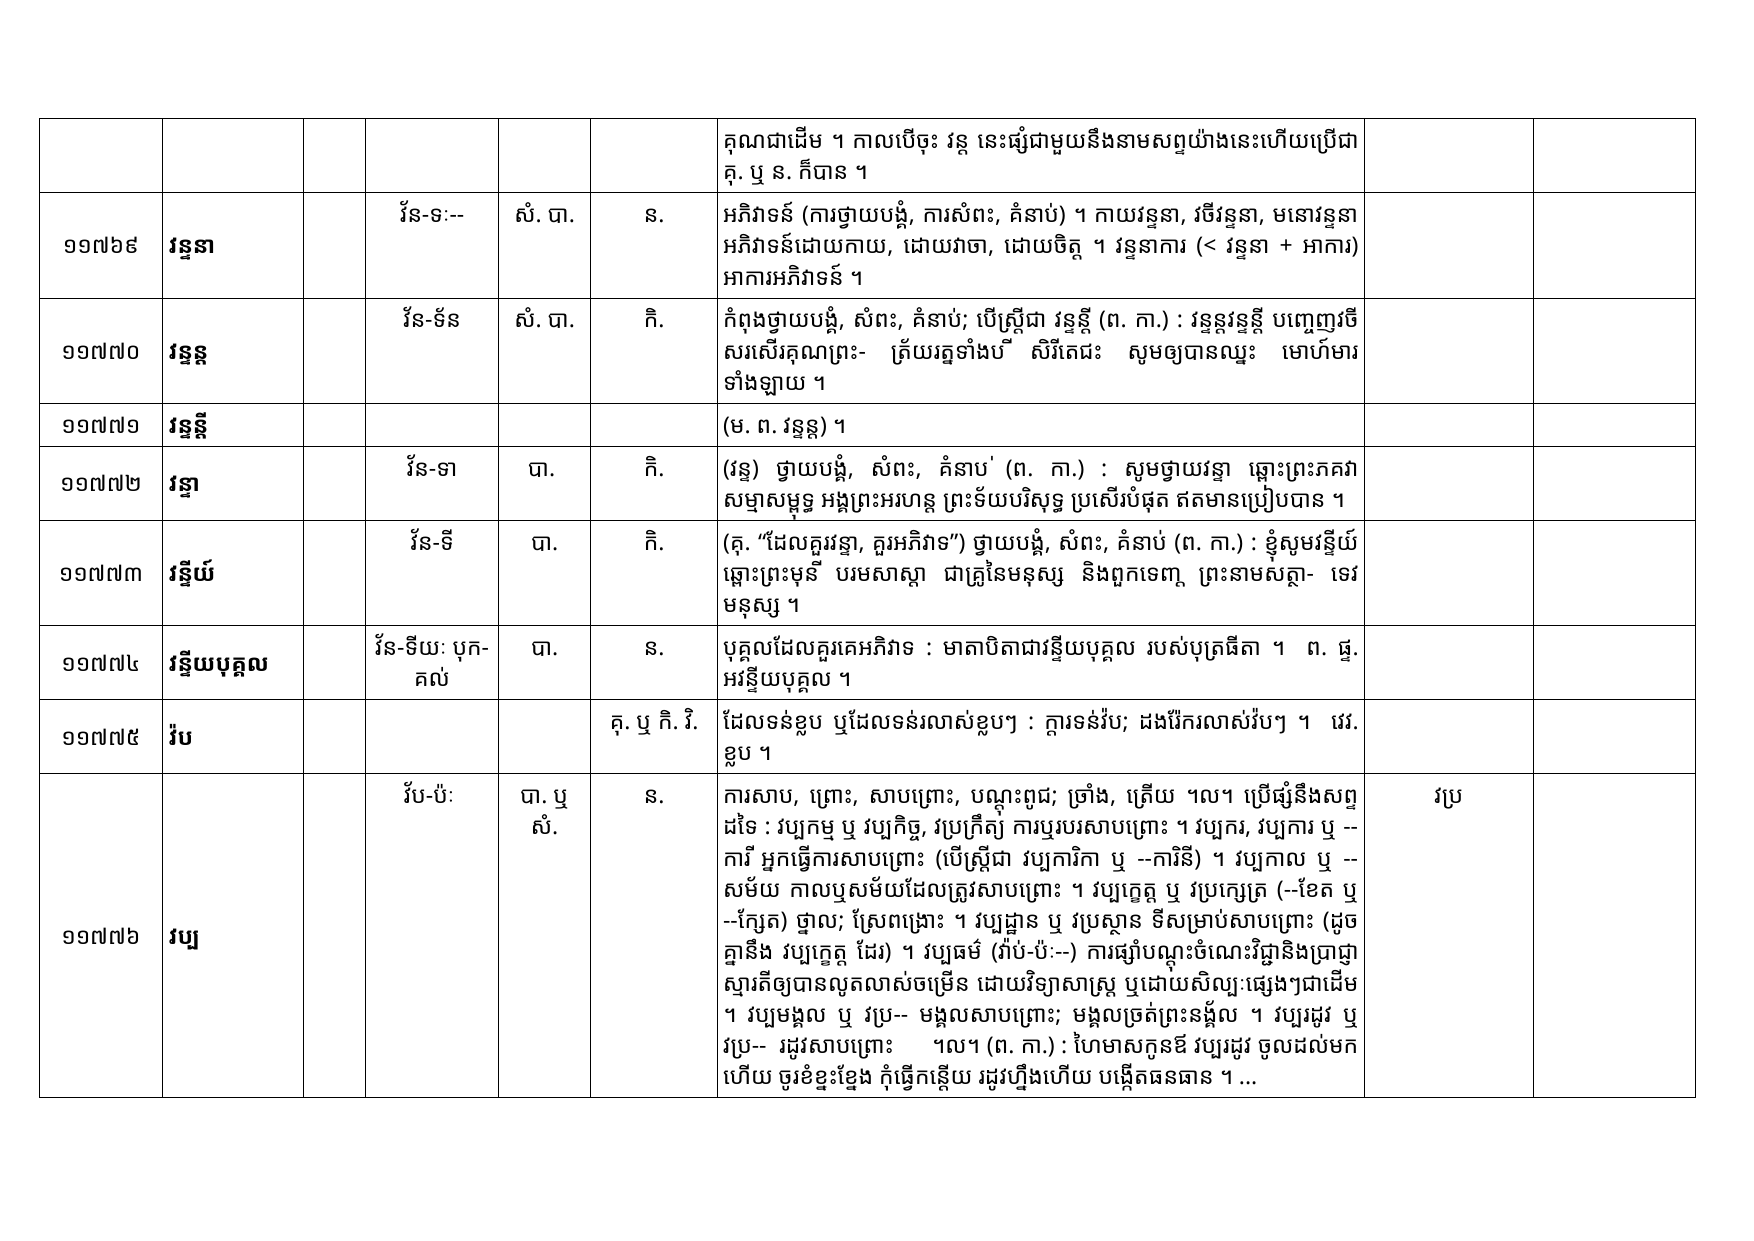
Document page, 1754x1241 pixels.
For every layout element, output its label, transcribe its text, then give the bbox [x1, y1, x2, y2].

table_cell សំ. បា. [499, 299, 590, 403]
table_cell [304, 404, 365, 446]
table_cell កិ. [591, 299, 717, 403]
table_cell ១១៧៧៥ [40, 700, 162, 773]
table_cell [1365, 193, 1533, 297]
table_cell [1365, 521, 1533, 625]
table_cell [1534, 119, 1695, 192]
table_cell [1365, 404, 1533, 446]
table_cell គុ. ឬ កិ. វិ. [591, 700, 717, 773]
table_cell វ័ន-ទី [366, 521, 498, 625]
table_cell [1365, 700, 1533, 773]
table_cell [1534, 774, 1695, 1097]
table_cell [366, 700, 498, 773]
table_cell វ័ន-ទា [366, 447, 498, 520]
table_cell វប្ប [163, 774, 303, 1097]
table_cell វន្ទនា [163, 193, 303, 297]
table_cell អភិវាទន៍ (ការ​ថ្វាយ​បង្គំ, ការ​សំពះ, គំនាប់) ។ កាយ​វន្ទនា, វចី​វន្ទនា, មនោ​វន្ទនា អភិវាទន៍​ដោយ​កាយ, ដោយ​វាចា, ដោយ​ចិត្ត ។ វន្ទនាការ (< វន្ទនា + អាការ) អាការ​អភិវាទន៍ ។ [718, 193, 1364, 297]
table_cell [1534, 447, 1695, 520]
table_cell [1534, 626, 1695, 699]
table_cell វន្ទីយ​បុគ្គល [163, 626, 303, 699]
table_cell [1534, 700, 1695, 773]
table_cell វ័ន-ទ័ន [366, 299, 498, 403]
table_cell [304, 700, 365, 773]
table_cell [304, 521, 365, 625]
table_cell បា. [499, 521, 590, 625]
table_cell ១១៧៧៣ [40, 521, 162, 625]
table_cell បា. [499, 626, 590, 699]
table_cell ១១៧៧១ [40, 404, 162, 446]
table_cell សំ. បា. [499, 193, 590, 297]
table_cell [163, 119, 303, 192]
table_cell [499, 119, 590, 192]
table_cell ១១៧៧៤ [40, 626, 162, 699]
table_cell [1365, 626, 1533, 699]
table_cell [1365, 119, 1533, 192]
table_cell [591, 119, 717, 192]
table_cell ១១៧៦៩ [40, 193, 162, 297]
table_cell ន. [591, 774, 717, 1097]
table_cell [1534, 521, 1695, 625]
table_cell [499, 404, 590, 446]
table_cell បា. ឬ សំ. [499, 774, 590, 1097]
table_cell វន្ទន្តី [163, 404, 303, 446]
table_cell ១១៧៧៦ [40, 774, 162, 1097]
table_cell [1534, 299, 1695, 403]
table_cell [366, 119, 498, 192]
table_cell គុណ​ជាដើម ។ កាល​បើ​ចុះ វន្ត នេះ​ផ្សំ​ជា​មួយ​នឹង​នាម​សព្ទ​យ៉ាង​នេះ​ហើយ​ប្រើ​ជា គុ. ឬ ន. ក៏​បាន ។ [718, 119, 1364, 192]
table_cell [366, 404, 498, 446]
table_cell [304, 119, 365, 192]
table_cell បុគ្គល​ដែល​គួរ​គេ​អភិវាទ : មាតា​បិតា​ជា​វន្ទីយ​បុគ្គល របស់​បុត្រ​ធីតា ។ ព. ផ្ទ. អវន្ទីយ​បុគ្គល ។ [718, 626, 1364, 699]
table_cell ដែល​ទន់​ខ្លប ឬ​ដែល​ទន់​រលាស់​ខ្លប​ៗ : ក្តារ​ទន់​វ៉ប; ដង​រ៉ែក​រលាស់​វ៉ប​ៗ ។ វេវ. ខ្លប ។ [718, 700, 1364, 773]
table_cell បា. [499, 447, 590, 520]
table_cell [304, 447, 365, 520]
table_cell [304, 193, 365, 297]
table_cell [1534, 404, 1695, 446]
table_cell កិ. [591, 521, 717, 625]
table_cell (វន្ទ) ថ្វាយ​បង្គំ, សំពះ, គំនាប់ (ព. កា.) : សូម​ថ្វាយ​វន្ទា ឆ្ពោះ​ព្រះ​ភគវា សម្មាសម្ពុទ្ធ អង្គ​ព្រះ​អរហន្ត ព្រះ​ទ័យ​បរិសុទ្ធ ប្រសើរ​បំផុត ឥត​មាន​ប្រៀប​បាន ។ [718, 447, 1364, 520]
table_cell [304, 774, 365, 1097]
table_cell [304, 299, 365, 403]
table_cell វ័ន-ទីយៈ បុក-គល់ [366, 626, 498, 699]
table_cell កំពុង​ថ្វាយ​បង្គំ, សំពះ, គំនាប់; បើ​ស្រ្តី​ជា វន្ទន្តី (ព. កា.) : វន្ទន្ត​វន្ទន្តី បញ្ចេញ​វចី សរសើរ​គុណ​ព្រះ- ត្រ័យ​រត្ន​ទាំង​បី សិរី​តេជះ សូម​ឲ្យ​បាន​ឈ្នះ មោហ៍​មារ​ទាំងឡាយ ។ [718, 299, 1364, 403]
table_cell វន្ទីយ៍ [163, 521, 303, 625]
table_cell [591, 404, 717, 446]
table_cell ន. [591, 193, 717, 297]
table_cell វ័ប-ប៉ៈ [366, 774, 498, 1097]
table_cell ការ​សាប, ព្រោះ, សាប​ព្រោះ, បណ្តុះ​ពូជ; ច្រាំង, ត្រើយ ។ល។ ប្រើ​ផ្សំ​នឹង​សព្ទ​ដទៃ : វប្ប​កម្ម ឬ វប្ប​កិច្ច, វប្រ​ក្រឹត្យ ការ​ឬ​របរ​សាប​ព្រោះ ។ វប្បករ, វប្ប​ការ ឬ --ការី អ្នក​ធ្វើ​ការ​សាប​ព្រោះ (បើ​ស្ត្រី​ជា វប្ប​ការិកា ឬ --ការិនី) ។ វប្ប​កាល ឬ --សម័យ កាល​ឬ​សម័យ​ដែល​ត្រូវ​សាប​ព្រោះ ។ វប្បក្ខេត្ត ឬ វប្រក្សេត្រ (--ខែត ឬ --ក្សែត) ថ្នាល; ស្រែ​ពង្រោះ ។ វប្បដ្ឋាន ឬ វប្រស្ថាន ទី​សម្រាប់​សាប​ព្រោះ (ដូច​គ្នា​នឹង វប្បក្ខេត្ត ដែរ) ។ វប្ប​ធម៌ (វ៉ាប់-ប៉ៈ--) ការ​ផ្សាំ​បណ្ដុះ​ចំណេះ​វិជ្ជា​និង​ប្រាជ្ញា​ស្មារតី​ឲ្យ​បាន​លូត​លាស់​ចម្រើន ដោយ​វិទ្យាសាស្រ្ត ឬ​ដោយ​សិល្បៈ​ផ្សេង​ៗ​ជាដើម ។ វប្ប​មង្គល ឬ វប្រ-- មង្គល​សាប​ព្រោះ; មង្គល​ច្រត់​ព្រះ​នង្គ័ល ។ វប្ប​រដូវ ឬ វប្រ-- រដូវ​សាប​ព្រោះ​ ។ល។ (ព. កា.) : ហៃ​មាស​កូន​ឪ វប្ប​រដូវ ចូល​ដល់​មក​ហើយ ចូរ​ខំ​ខ្នះ​ខ្នែង កុំ​ធ្វើ​កន្តើយ រដូវ​ហ្នឹង​ហើយ បង្កើត​ធនធាន ។ ... [718, 774, 1364, 1097]
table_cell ១១៧៧២ [40, 447, 162, 520]
table_cell [1365, 447, 1533, 520]
table_cell (ម. ព. វន្ទន្ត) ។ [718, 404, 1364, 446]
table_cell កិ. [591, 447, 717, 520]
table_cell [1534, 193, 1695, 297]
table_cell វ៉ប [163, 700, 303, 773]
table_cell [304, 626, 365, 699]
table_cell ន. [591, 626, 717, 699]
table_cell (គុ. “ដែល​គួរ​វន្ទា, គួរ​អភិវាទ”) ថ្វាយ​បង្គំ, សំពះ, គំនាប់ (ព. កា.) : ខ្ញុំ​សូម​វន្ទីយ៍ ឆ្ពោះ​ព្រះ​មុនី បរម​សាស្តា ជា​គ្រូ​នៃ​មនុស្ស និង​ពួក​ទេញ្ត ព្រះ​នាម​សត្ថា- ទេវ​មនុស្ស ។ [718, 521, 1364, 625]
table_cell វន្ទា [163, 447, 303, 520]
table_cell [1365, 299, 1533, 403]
table_cell វន្ទន្ត [163, 299, 303, 403]
table_cell វ័ន-ទៈ-- [366, 193, 498, 297]
table_cell [40, 119, 162, 192]
table_cell [499, 700, 590, 773]
table_cell ១១៧៧០ [40, 299, 162, 403]
table_cell វប្រ [1365, 774, 1533, 1097]
